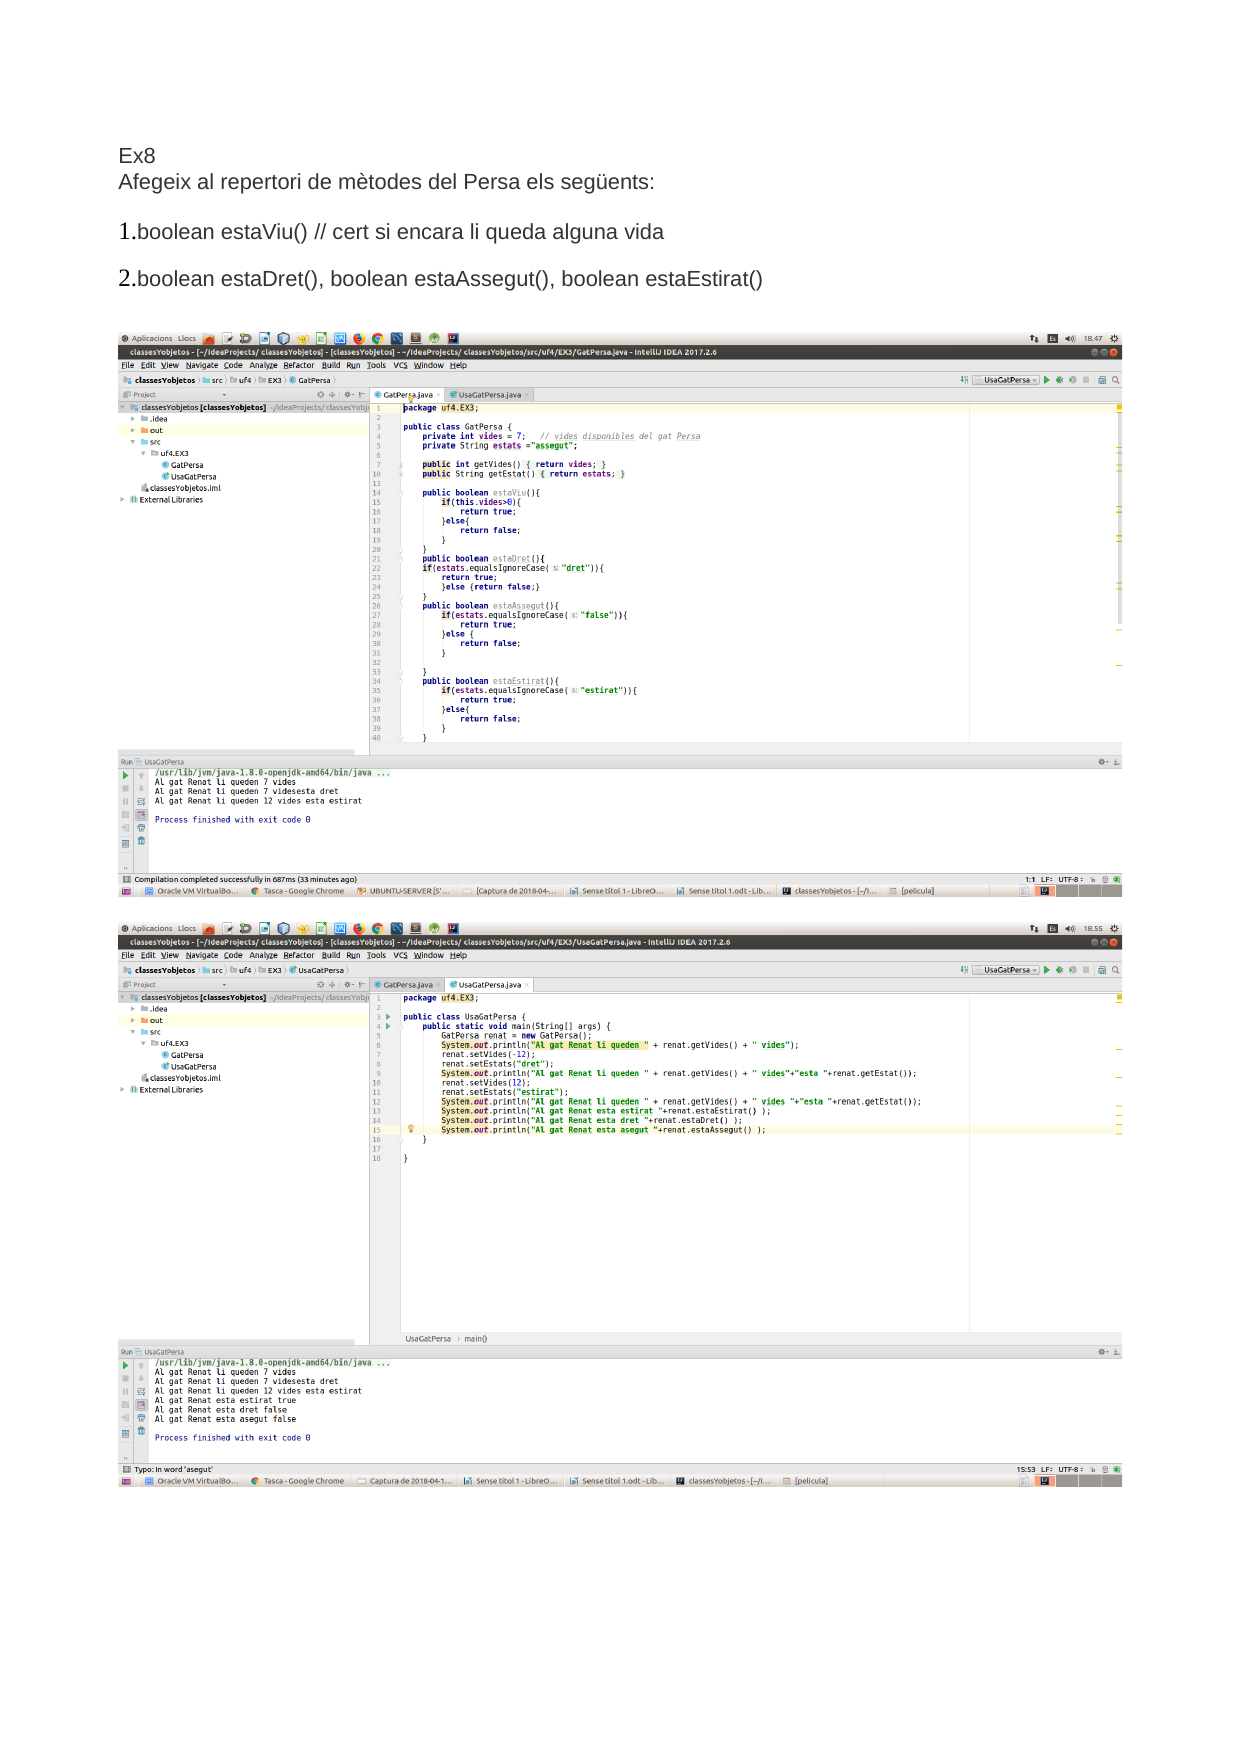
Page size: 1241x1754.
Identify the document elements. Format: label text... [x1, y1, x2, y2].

text Ex8 [118, 143, 1122, 168]
text Afegeix al repertori de mètodes del Persa els següents: [118, 168, 1122, 194]
picture [118, 922, 1123, 1487]
list boolean estaViu() // cert si encara li queda alguna vida [118, 213, 1122, 244]
picture [118, 332, 1123, 897]
list boolean estaDret(), boolean estaAssegut(), boolean estaEstirat() [118, 260, 1122, 291]
